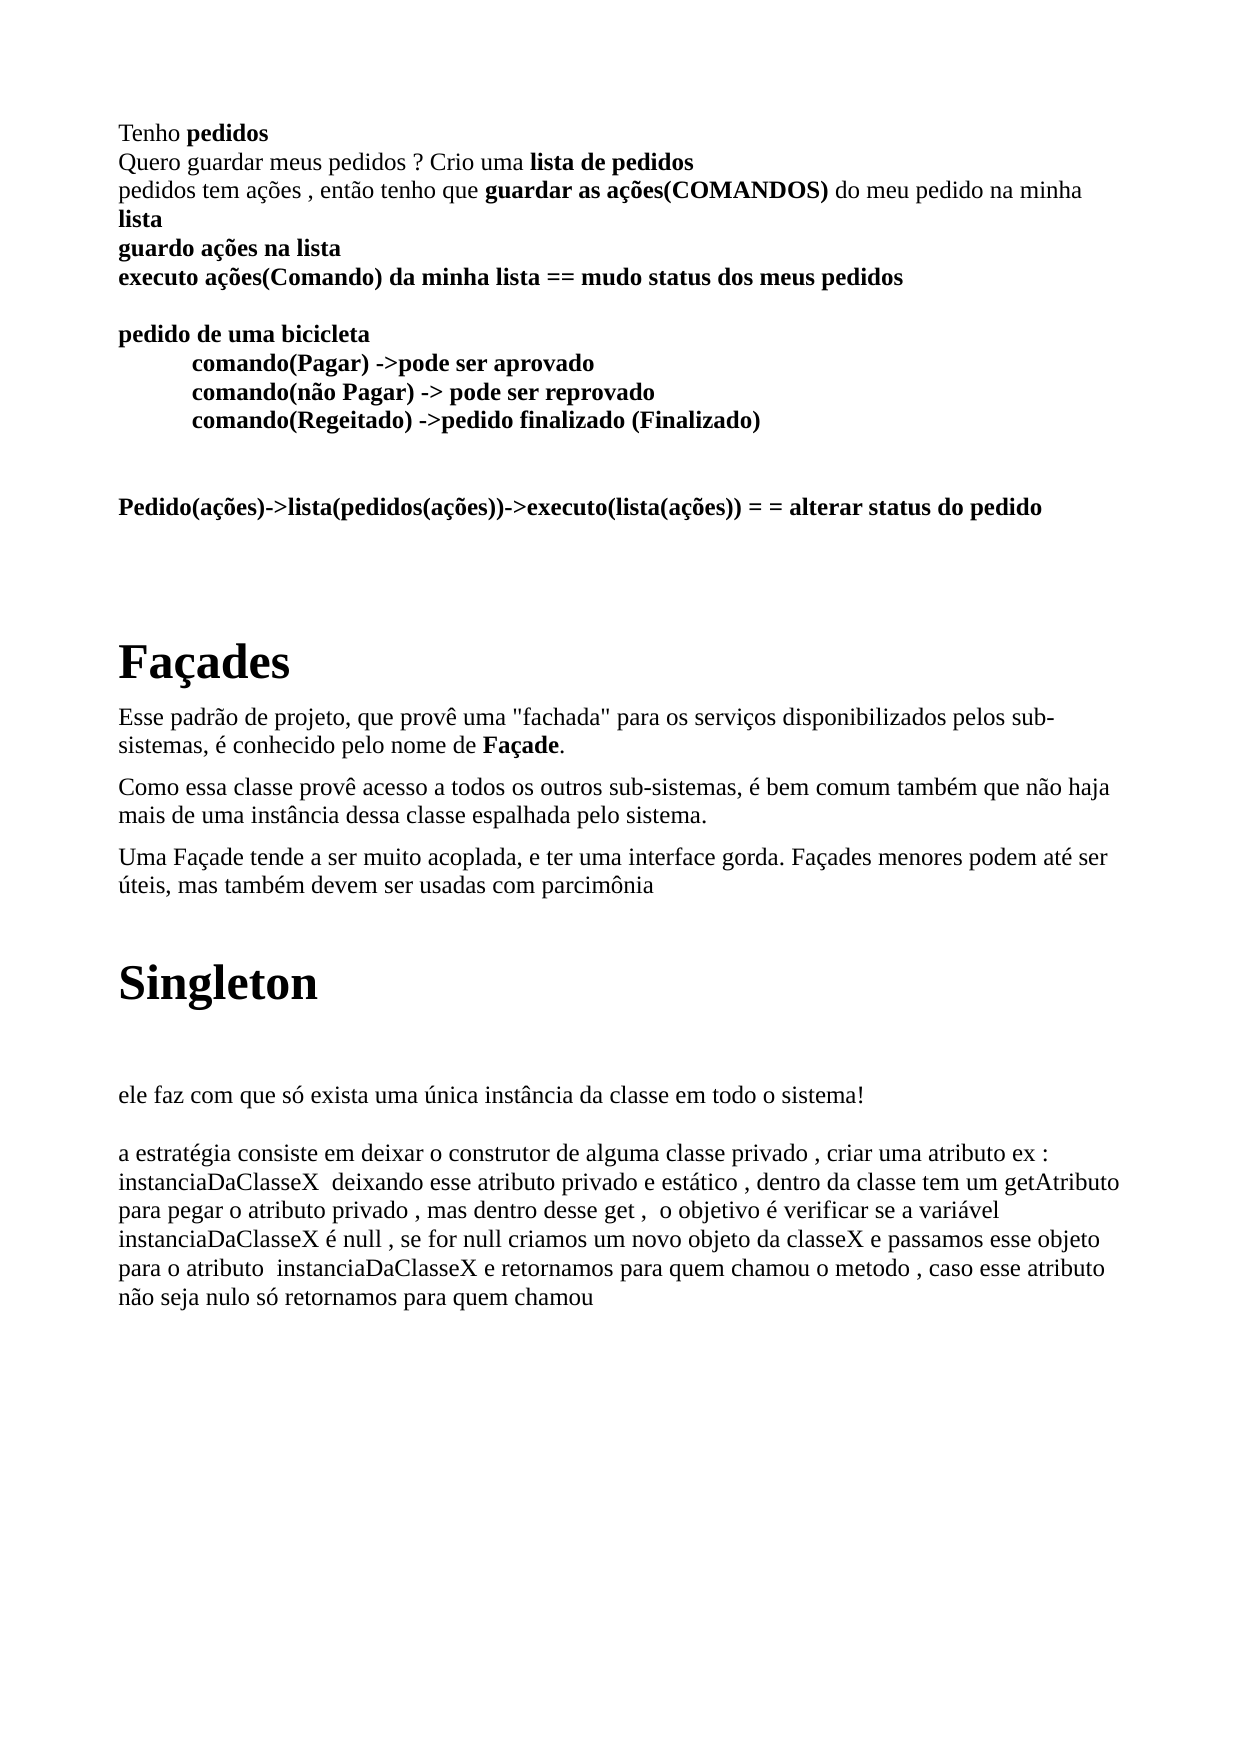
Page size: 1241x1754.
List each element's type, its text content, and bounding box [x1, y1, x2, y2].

text comando(não Pagar) -> pode ser reprovado [118, 377, 1122, 406]
text executo ações(Comando) da minha lista == mudo status dos meus pedidos [118, 262, 1122, 291]
text guardo ações na lista [118, 233, 1122, 262]
subtitle Singleton [118, 953, 1122, 1011]
text pedidos tem ações , então tenho que guardar as ações(COMANDOS) do meu pedido na minha lista [118, 176, 1122, 233]
text Como essa classe provê acesso a todos os outros sub-sistemas, é bem comum também que não haja mais de uma instância dessa classe espalhada pelo sistema. [118, 772, 1122, 829]
text Tenho pedidos [118, 118, 1122, 147]
text pedido de uma bicicleta [118, 319, 1122, 348]
text a estratégia consiste em deixar o construtor de alguma classe privado , criar uma atributo ex : instanciaDaClasseX deixando esse atributo privado e estático , dentro da classe tem um getAtributo para pegar o atributo privado , mas dentro desse get , o objetivo é verificar se a variável instanciaDaClasseX é null , se for null criamos um novo objeto da classeX e passamos esse objeto para o atributo instanciaDaClasseX e retornamos para quem chamou o metodo , caso esse atributo não seja nulo só retornamos para quem chamou [118, 1138, 1122, 1311]
text ele faz com que só exista uma única instância da classe em todo o sistema! [118, 1081, 1122, 1109]
text comando(Pagar) ->pode ser aprovado [118, 348, 1122, 377]
text Esse padrão de projeto, que provê uma "fachada" para os serviços disponibilizados pelos sub-sistemas, é conhecido pelo nome de Façade. [118, 702, 1122, 759]
text Uma Façade tende a ser muito acoplada, e ter uma interface gorda. Façades menores podem até ser úteis, mas também devem ser usadas com parcimônia [118, 842, 1122, 899]
text Quero guardar meus pedidos ? Crio uma lista de pedidos [118, 147, 1122, 176]
subtitle Façades [118, 632, 1122, 689]
text Pedido(ações)->lista(pedidos(ações))->executo(lista(ações)) = = alterar status do pedido [118, 492, 1122, 521]
text comando(Regeitado) ->pedido finalizado (Finalizado) [118, 406, 1122, 434]
